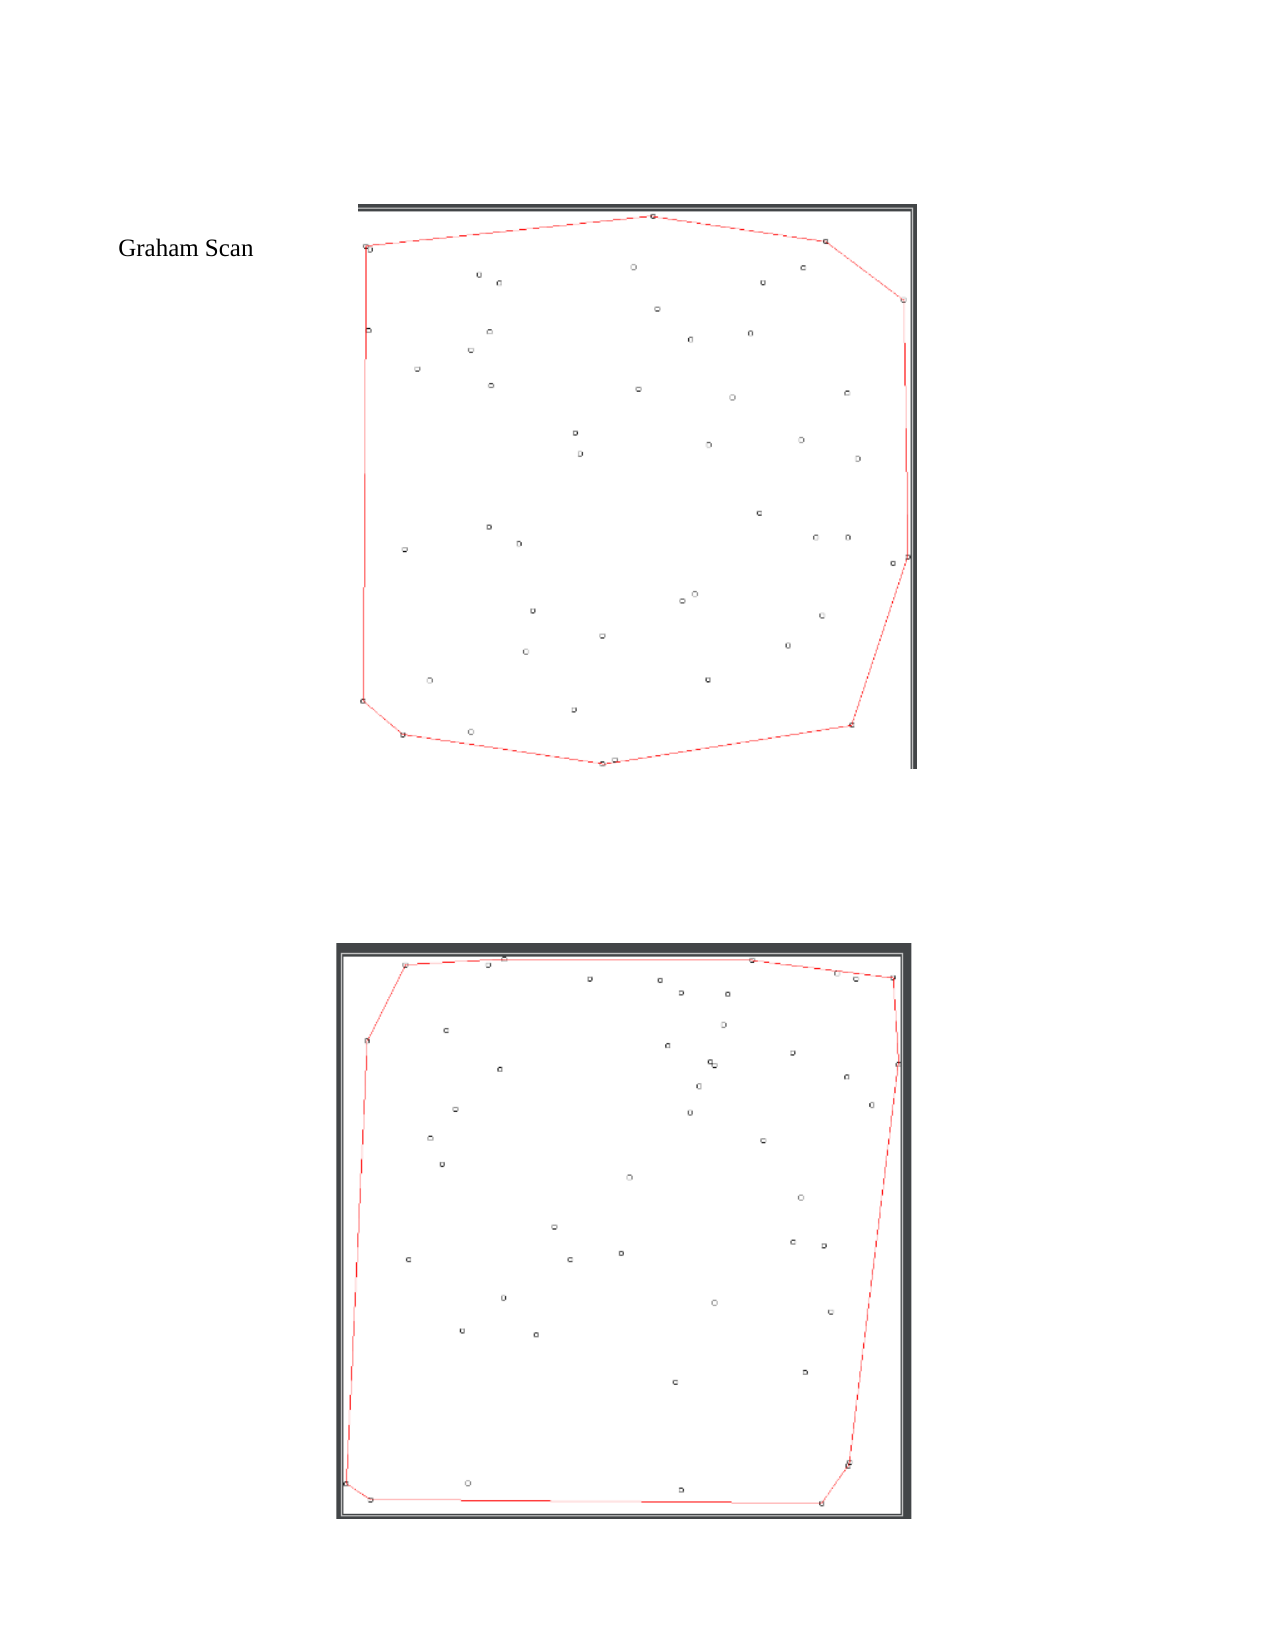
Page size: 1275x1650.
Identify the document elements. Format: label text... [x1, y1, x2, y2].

picture [336, 943, 912, 1519]
text [917, 233, 1157, 262]
picture [358, 204, 917, 769]
text Graham Scan [118, 233, 358, 262]
